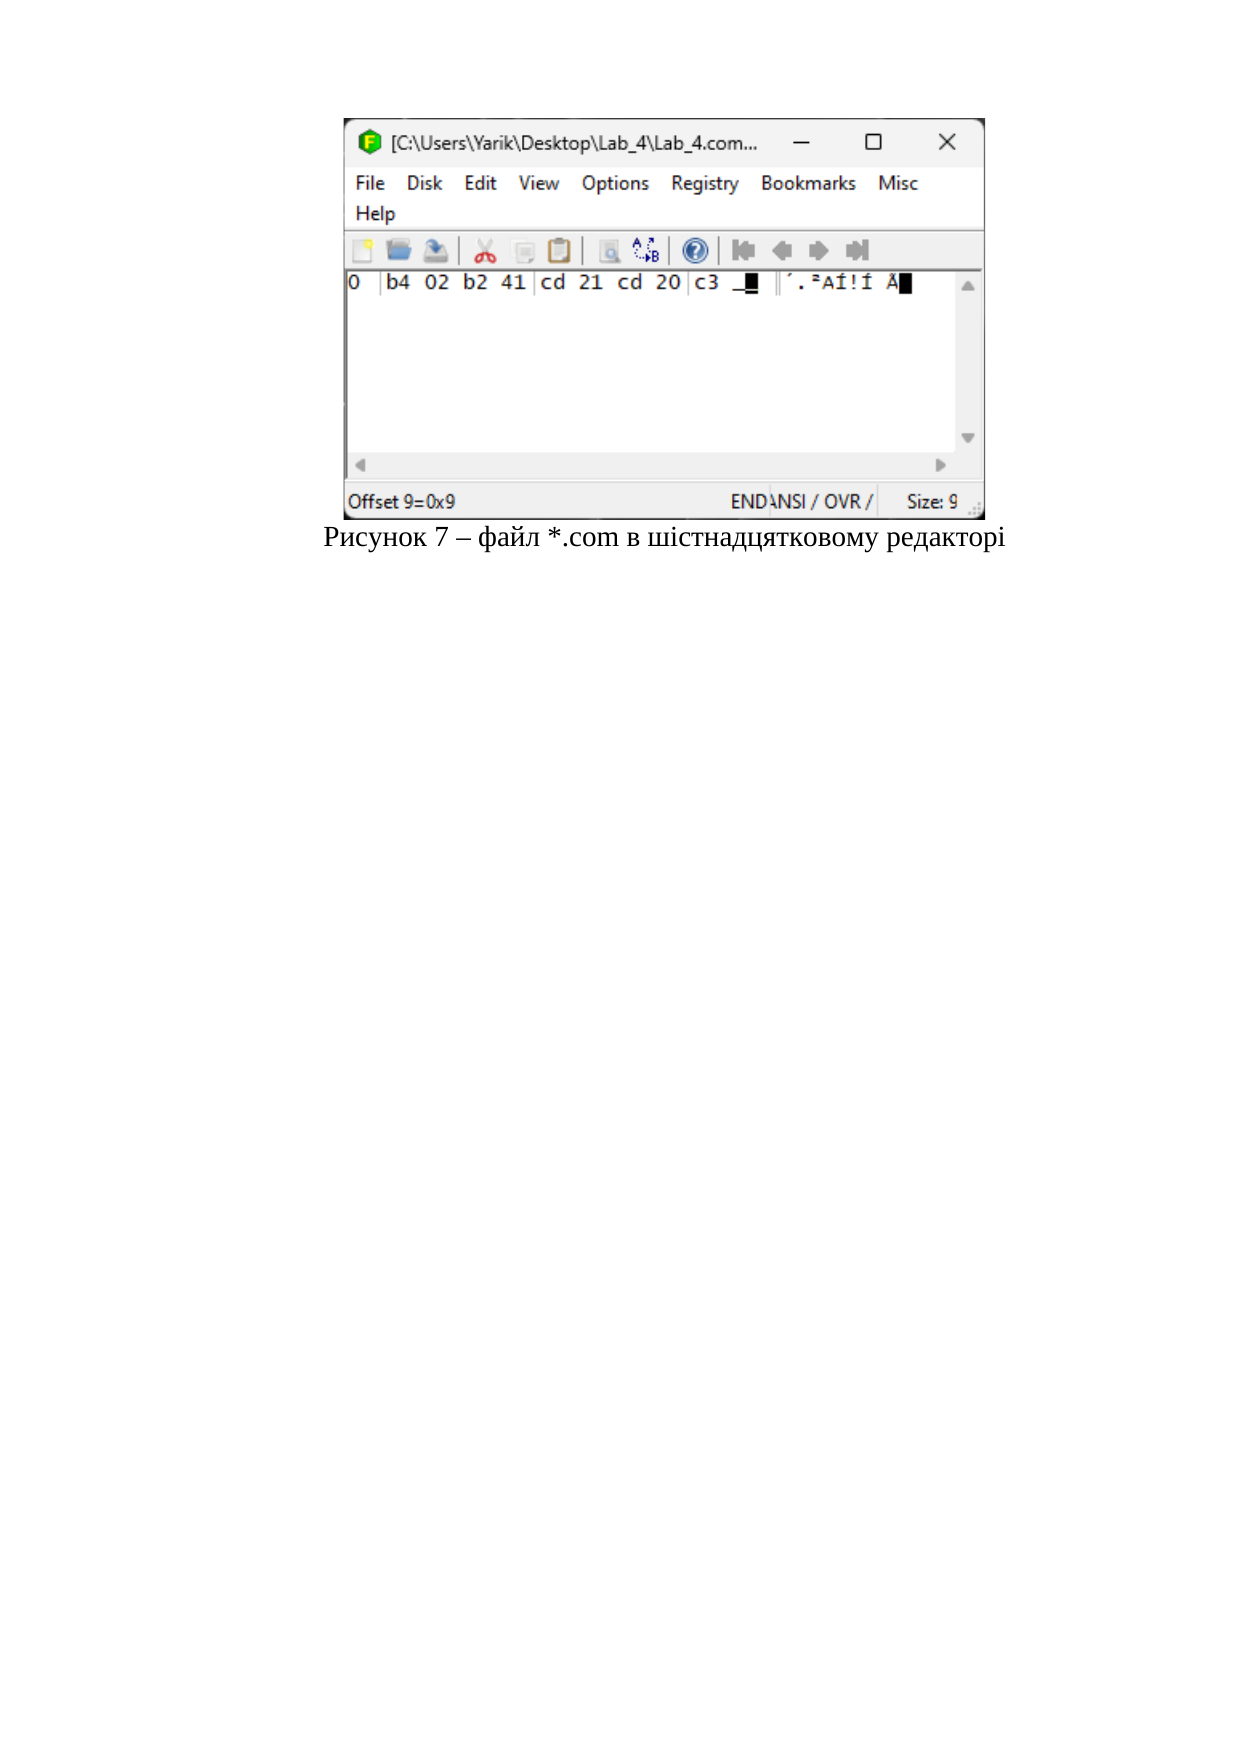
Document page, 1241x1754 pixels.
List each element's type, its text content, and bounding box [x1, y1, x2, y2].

text Рисунок 7 – файл *.com в шістнадцятковому редакторі [177, 519, 1152, 553]
picture [343, 118, 986, 520]
